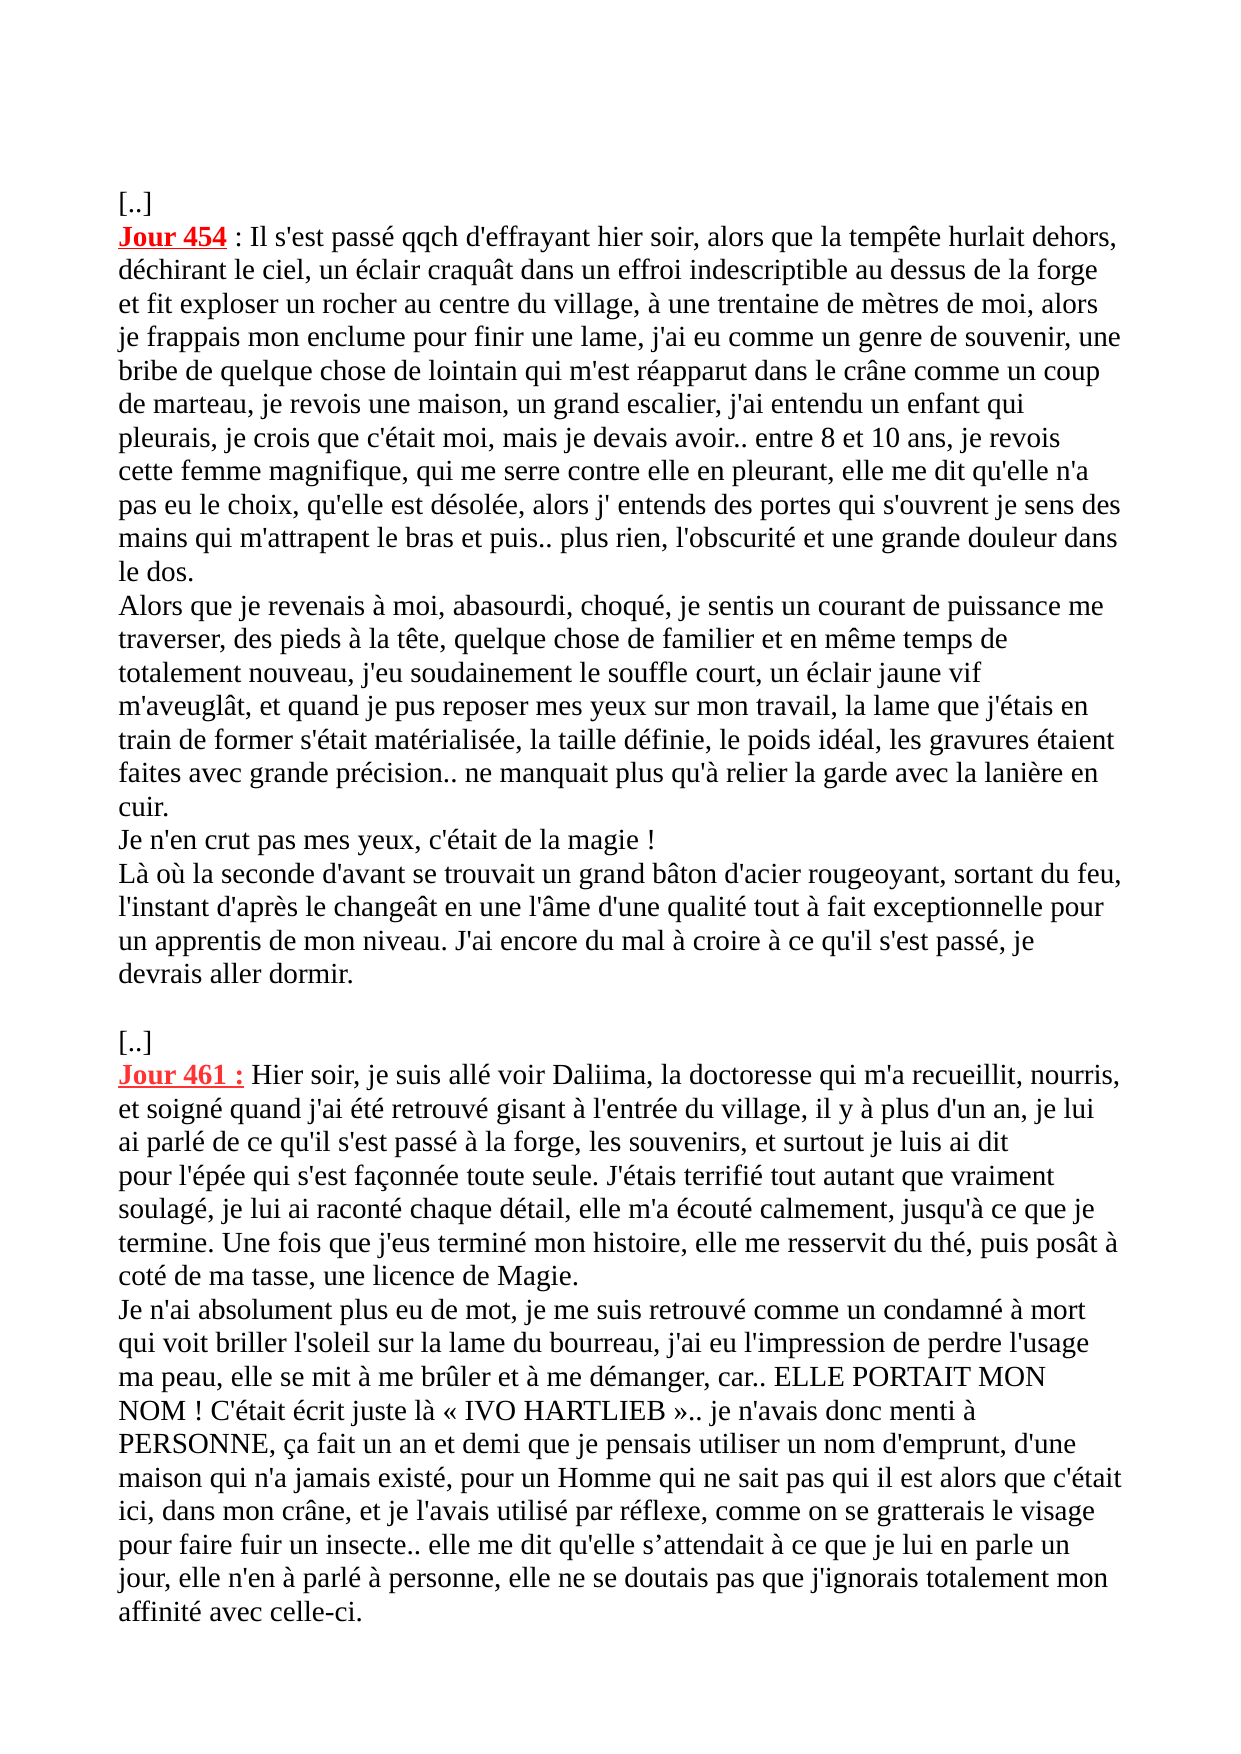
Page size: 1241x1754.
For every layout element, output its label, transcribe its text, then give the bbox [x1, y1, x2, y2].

text [..] [118, 1024, 1122, 1057]
text Je n'ai absolument plus eu de mot, je me suis retrouvé comme un condamné à mort qui voit briller l'soleil sur la lame du bourreau, j'ai eu l'impression de perdre l'usage ma peau, elle se mit à me brûler et à me démanger, car.. ELLE PORTAIT MON NOM ! C'était écrit juste là « IVO HARTLIEB ».. je n'avais donc menti à PERSONNE, ça fait un an et demi que je pensais utiliser un nom d'emprunt, d'une maison qui n'a jamais existé, pour un Homme qui ne sait pas qui il est alors que c'était ici, dans mon crâne, et je l'avais utilisé par réflexe, comme on se gratterais le visage pour faire fuir un insecte.. elle me dit qu'elle s’attendait à ce que je lui en parle un jour, elle n'en à parlé à personne, elle ne se doutais pas que j'ignorais totalement mon affinité avec celle-ci. [118, 1292, 1122, 1627]
text Là où la seconde d'avant se trouvait un grand bâton d'acier rougeoyant, sortant du feu, l'instant d'après le changeât en une l'âme d'une qualité tout à fait exceptionnelle pour un apprentis de mon niveau. J'ai encore du mal à croire à ce qu'il s'est passé, je devrais aller dormir. [118, 856, 1122, 990]
text Je n'en crut pas mes yeux, c'était de la magie ! [118, 822, 1122, 856]
text Alors que je revenais à moi, abasourdi, choqué, je sentis un courant de puissance me traverser, des pieds à la tête, quelque chose de familier et en même temps de totalement nouveau, j'eu soudainement le souffle court, un éclair jaune vif m'aveuglât, et quand je pus reposer mes yeux sur mon travail, la lame que j'étais en train de former s'était matérialisée, la taille définie, le poids idéal, les gravures étaient faites avec grande précision.. ne manquait plus qu'à relier la garde avec la lanière en cuir. [118, 588, 1122, 822]
text Jour 454 : Il s'est passé qqch d'effrayant hier soir, alors que la tempête hurlait dehors, déchirant le ciel, un éclair craquât dans un effroi indescriptible au dessus de la forge et fit exploser un rocher au centre du village, à une trentaine de mètres de moi, alors je frappais mon enclume pour finir une lame, j'ai eu comme un genre de souvenir, une bribe de quelque chose de lointain qui m'est réapparut dans le crâne comme un coup de marteau, je revois une maison, un grand escalier, j'ai entendu un enfant qui pleurais, je crois que c'était moi, mais je devais avoir.. entre 8 et 10 ans, je revois cette femme magnifique, qui me serre contre elle en pleurant, elle me dit qu'elle n'a pas eu le choix, qu'elle est désolée, alors j' entends des portes qui s'ouvrent je sens des mains qui m'attrapent le bras et puis.. plus rien, l'obscurité et une grande douleur dans le dos. [118, 219, 1122, 588]
text pour l'épée qui s'est façonnée toute seule. J'étais terrifié tout autant que vraiment soulagé, je lui ai raconté chaque détail, elle m'a écouté calmement, jusqu'à ce que je termine. Une fois que j'eus terminé mon histoire, elle me resservit du thé, puis posât à coté de ma tasse, une licence de Magie. [118, 1158, 1122, 1292]
text [..] [118, 185, 1122, 219]
text Jour 461 : Hier soir, je suis allé voir Daliima, la doctoresse qui m'a recueillit, nourris, et soigné quand j'ai été retrouvé gisant à l'entrée du village, il y à plus d'un an, je lui ai parlé de ce qu'il s'est passé à la forge, les souvenirs, et surtout je luis ai dit [118, 1057, 1122, 1158]
